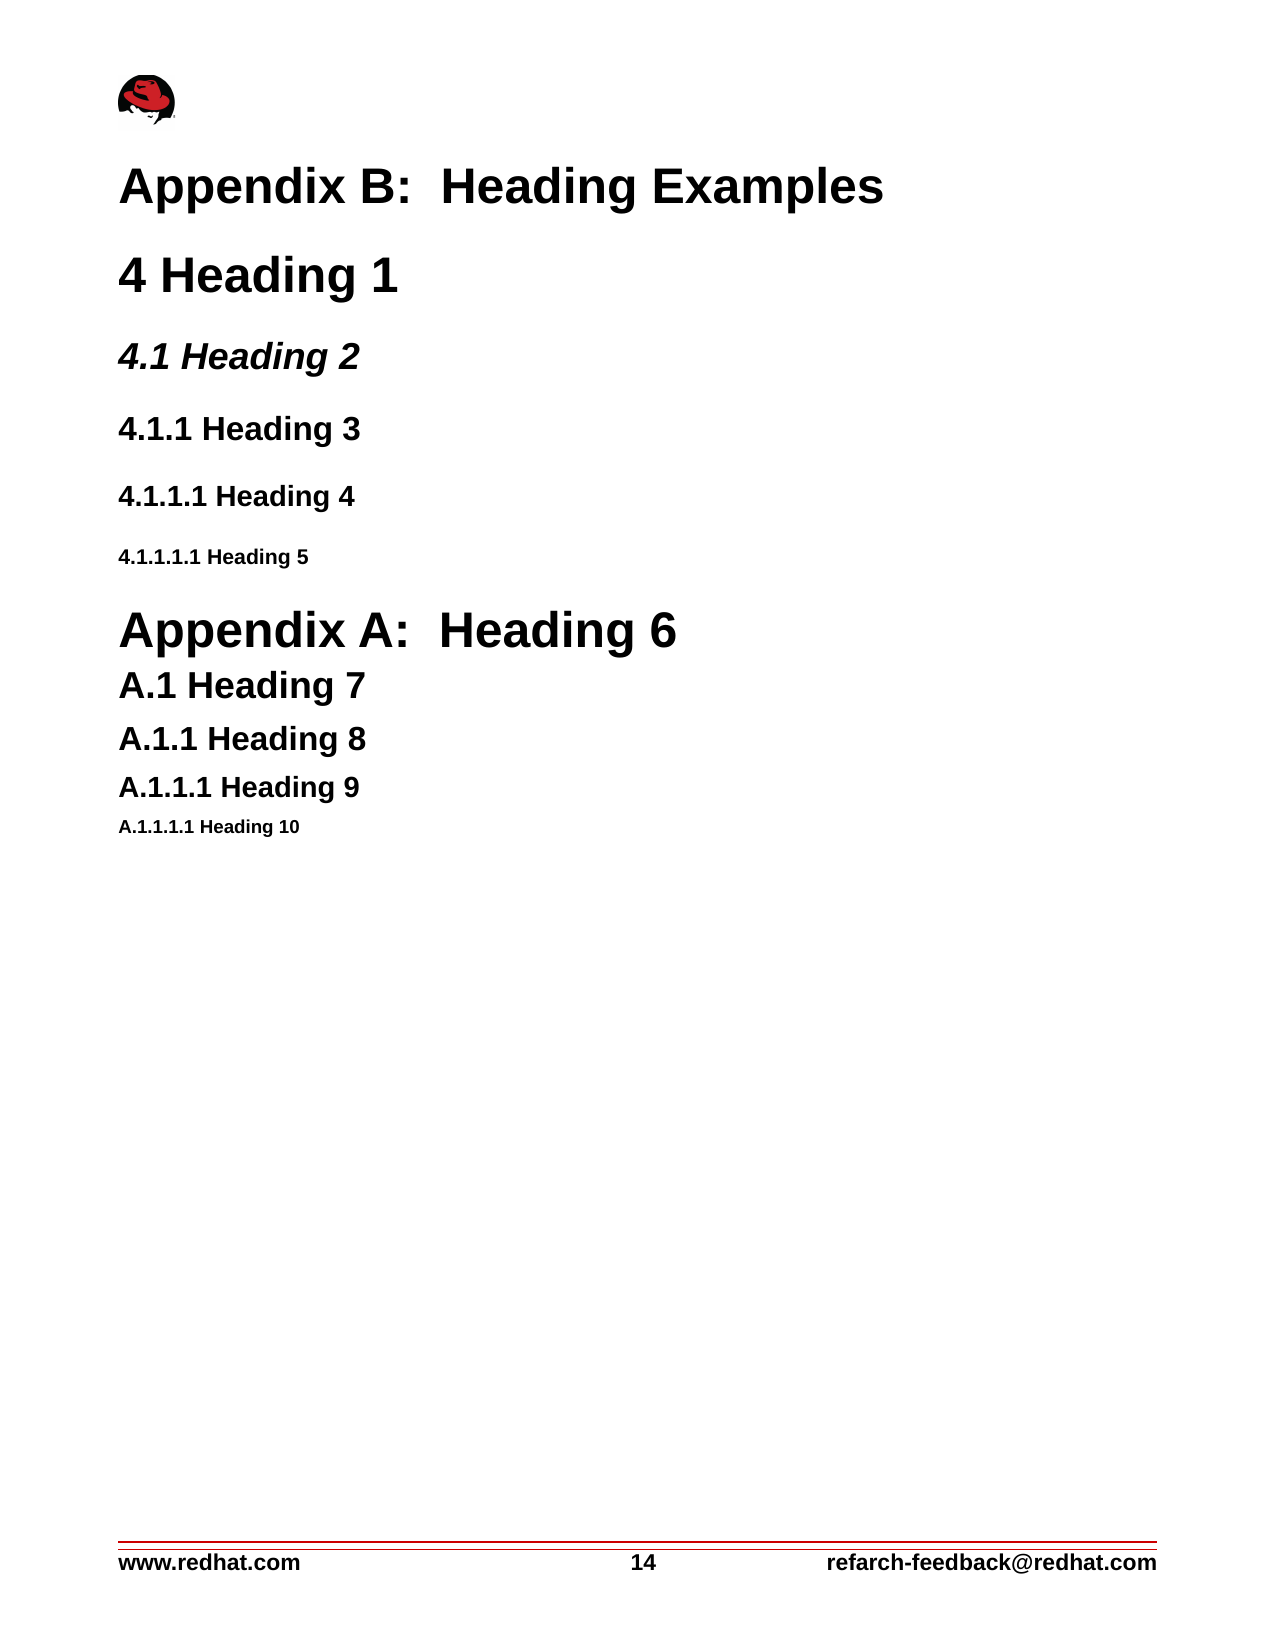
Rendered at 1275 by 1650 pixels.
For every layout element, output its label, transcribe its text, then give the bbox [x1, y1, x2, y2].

subtitle Heading 10 [118, 816, 1157, 838]
subtitle Heading 3 [118, 409, 1157, 447]
subtitle Heading 7 [118, 664, 1157, 707]
picture [118, 75, 176, 131]
subtitle Heading 2 [118, 334, 1157, 377]
subtitle Heading 1 [118, 245, 1157, 303]
subtitle Heading 8 [118, 719, 1157, 758]
subtitle Heading 4 [118, 479, 1157, 512]
subtitle Heading 6 [118, 600, 1157, 658]
subtitle Heading Examples [118, 156, 1157, 214]
subtitle Heading 9 [118, 770, 1157, 804]
subtitle Heading 5 [118, 544, 1157, 568]
